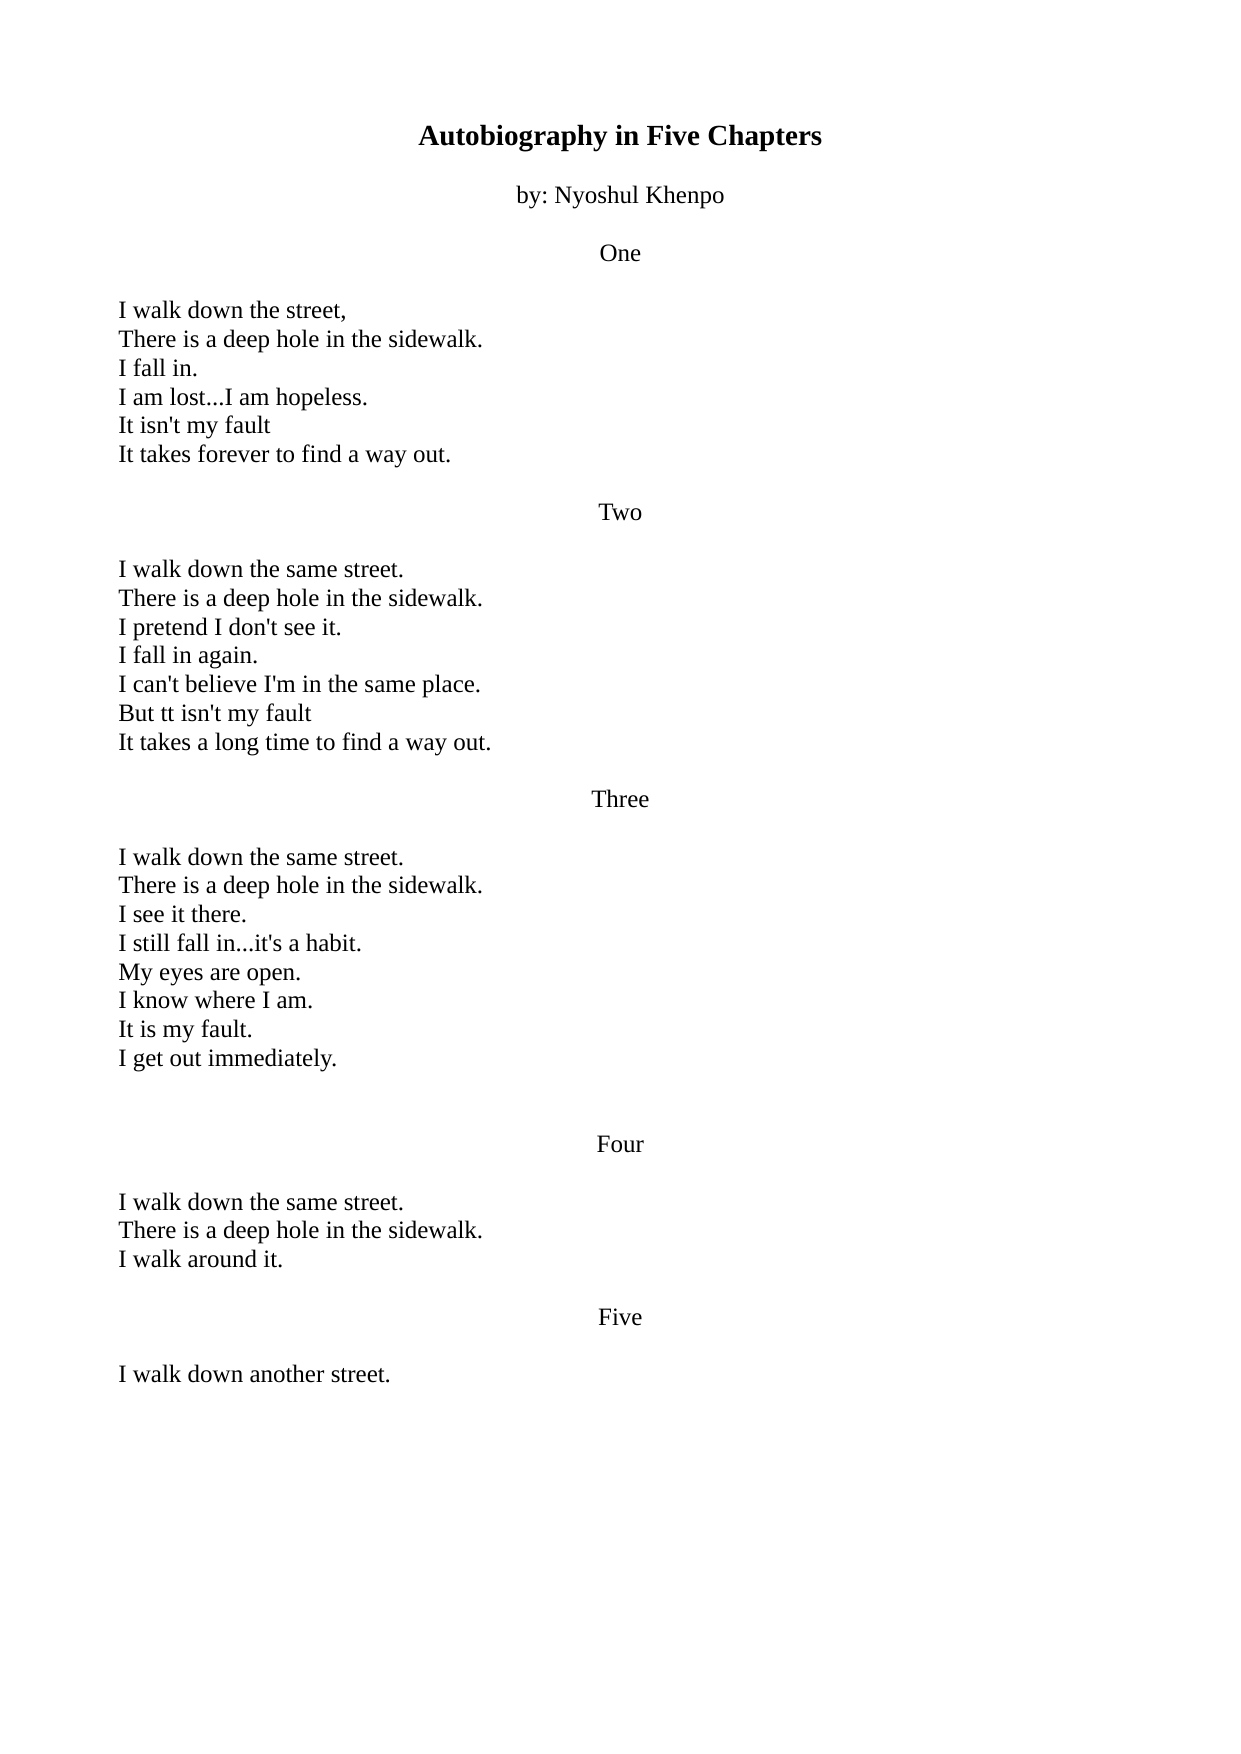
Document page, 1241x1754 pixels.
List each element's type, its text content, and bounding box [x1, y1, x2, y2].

list There is a deep hole in the sidewalk. [81, 870, 1122, 899]
list I know where I am. [81, 985, 1122, 1014]
list It is my fault. [81, 1014, 1122, 1043]
text by: Nyoshul Khenpo [118, 180, 1122, 209]
text I walk down the same street. [118, 1187, 1122, 1215]
text I walk down the same street. [118, 554, 1122, 583]
list I walk down the street, [81, 295, 1122, 324]
list I see it there. [81, 899, 1122, 928]
list I walk around it. [81, 1244, 1122, 1273]
list I fall in again. [118, 640, 1122, 669]
text I walk down another street. [118, 1359, 1122, 1388]
list I can't believe I'm in the same place. [118, 669, 1122, 698]
text I walk down the same street. [118, 842, 1122, 870]
list But tt isn't my fault [81, 698, 1122, 727]
list It takes a long time to find a way out. [81, 727, 1122, 755]
list I get out immediately. [81, 1043, 1122, 1072]
list It takes forever to find a way out. [81, 439, 1122, 468]
text Four [118, 1129, 1122, 1158]
list My eyes are open. [81, 957, 1122, 985]
list There is a deep hole in the sidewalk. [81, 583, 1122, 612]
text Autobiography in Five Chapters [118, 118, 1122, 152]
list It isn't my fault [81, 410, 1122, 439]
list I am lost...I am hopeless. [81, 382, 1122, 410]
list I still fall in...it's a habit. [81, 928, 1122, 957]
list I fall in. [81, 353, 1122, 382]
text Three [118, 784, 1122, 813]
list There is a deep hole in the sidewalk. [81, 1215, 1122, 1244]
list There is a deep hole in the sidewalk. [81, 324, 1122, 353]
list I pretend I don't see it. [81, 612, 1122, 640]
text Five [118, 1302, 1122, 1330]
text Two [118, 497, 1122, 525]
text One [118, 238, 1122, 267]
